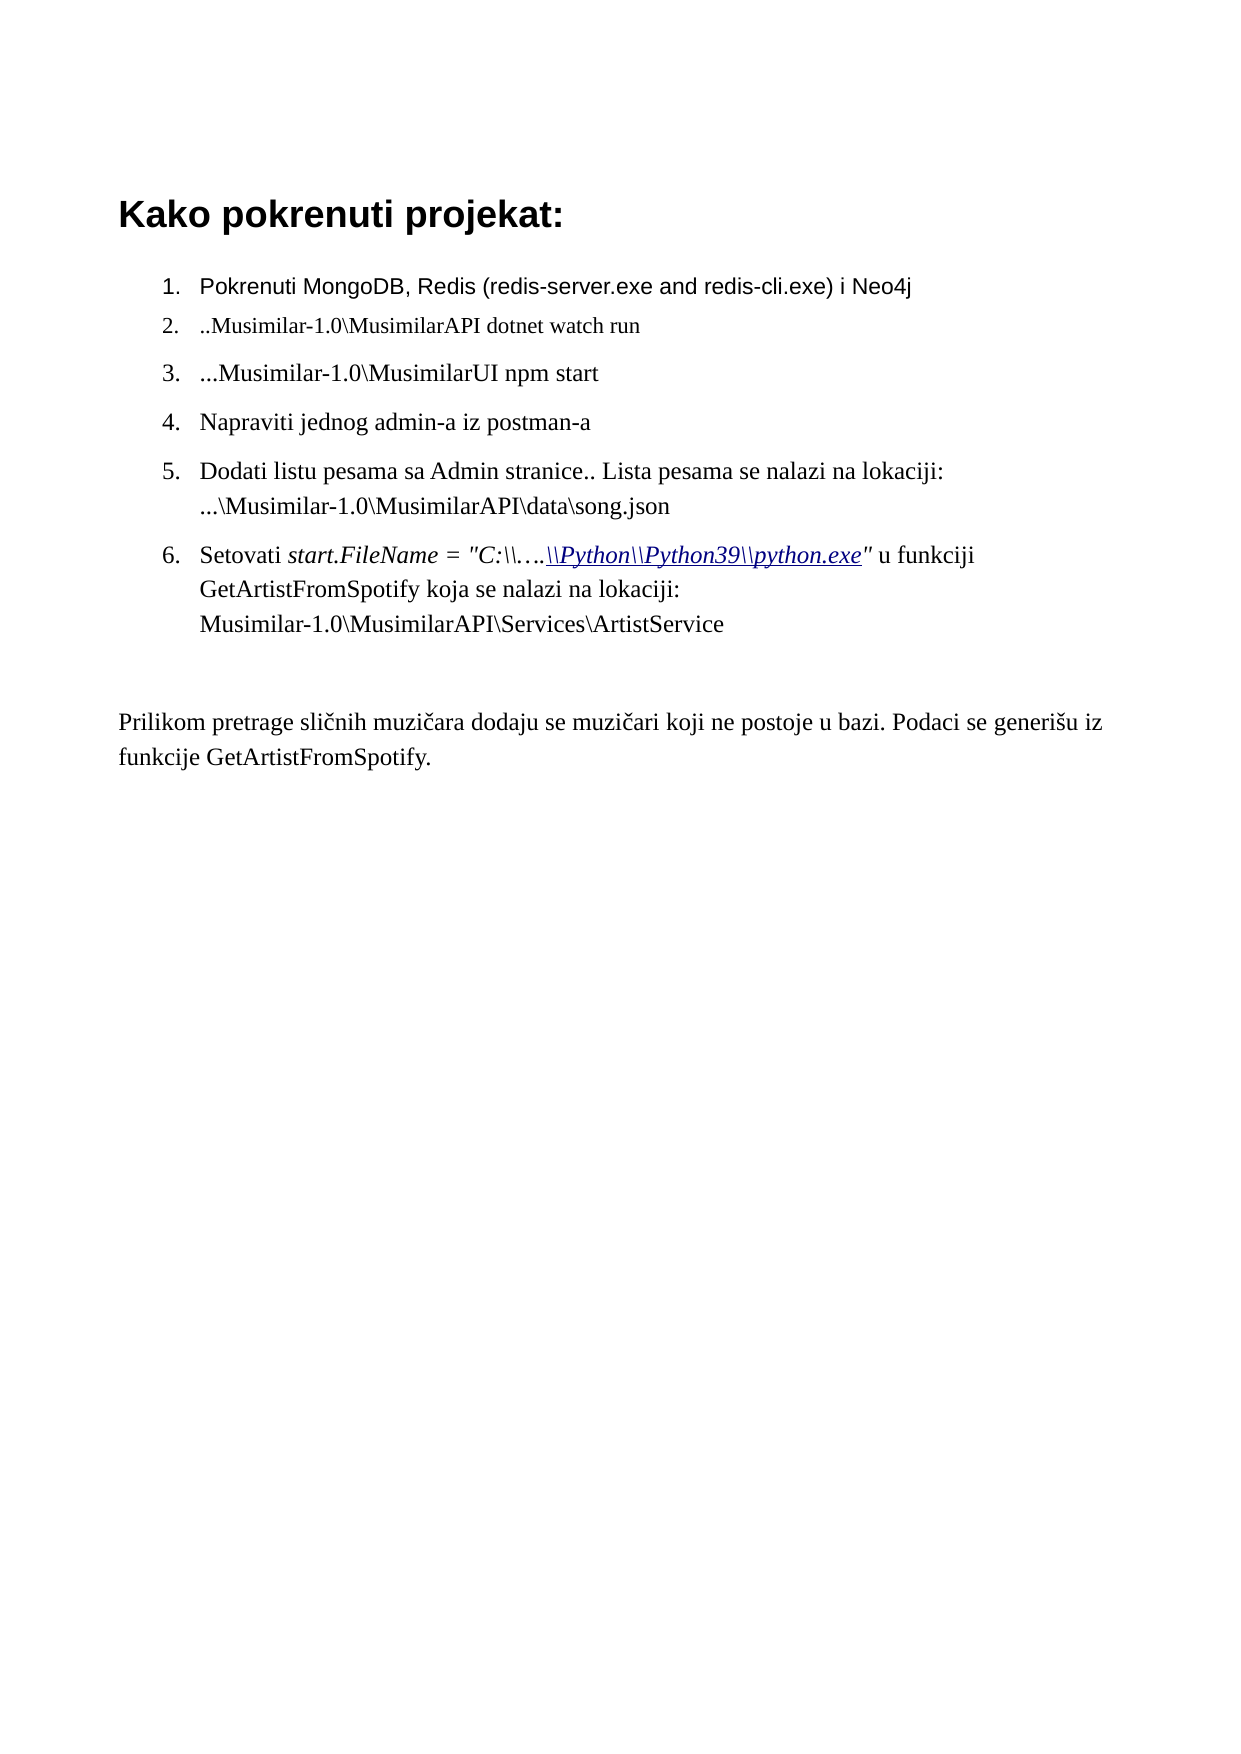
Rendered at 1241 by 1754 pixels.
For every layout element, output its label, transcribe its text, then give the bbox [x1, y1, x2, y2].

subtitle Kako pokrenuti projekat: [118, 192, 1122, 236]
subtitle Pokrenuti MongoDB, Redis (redis-server.exe and redis-cli.exe) i Neo4j [162, 273, 1122, 300]
list Napraviti jednog admin-a iz postman-a [162, 407, 1122, 436]
list Dodati listu pesama sa Admin stranice.. Lista pesama se nalazi na lokaciji: ...\Musimilar-1.0\MusimilarAPI\data\song.json [162, 456, 1122, 520]
list Setovati start.FileName = "C:\\….\\Python\\Python39\\python.exe" u funkciji GetArtistFromSpotify koja se nalazi na lokaciji: Musimilar-1.0\MusimilarAPI\Services\ArtistService [162, 540, 1122, 638]
list ..Musimilar-1.0\MusimilarAPI dotnet watch run [162, 312, 1122, 338]
list ...Musimilar-1.0\MusimilarUI npm start [162, 358, 1122, 387]
text Prilikom pretrage sličnih muzičara dodaju se muzičari koji ne postoje u bazi. Podaci se generišu iz funkcije GetArtistFromSpotify. [118, 707, 1122, 805]
